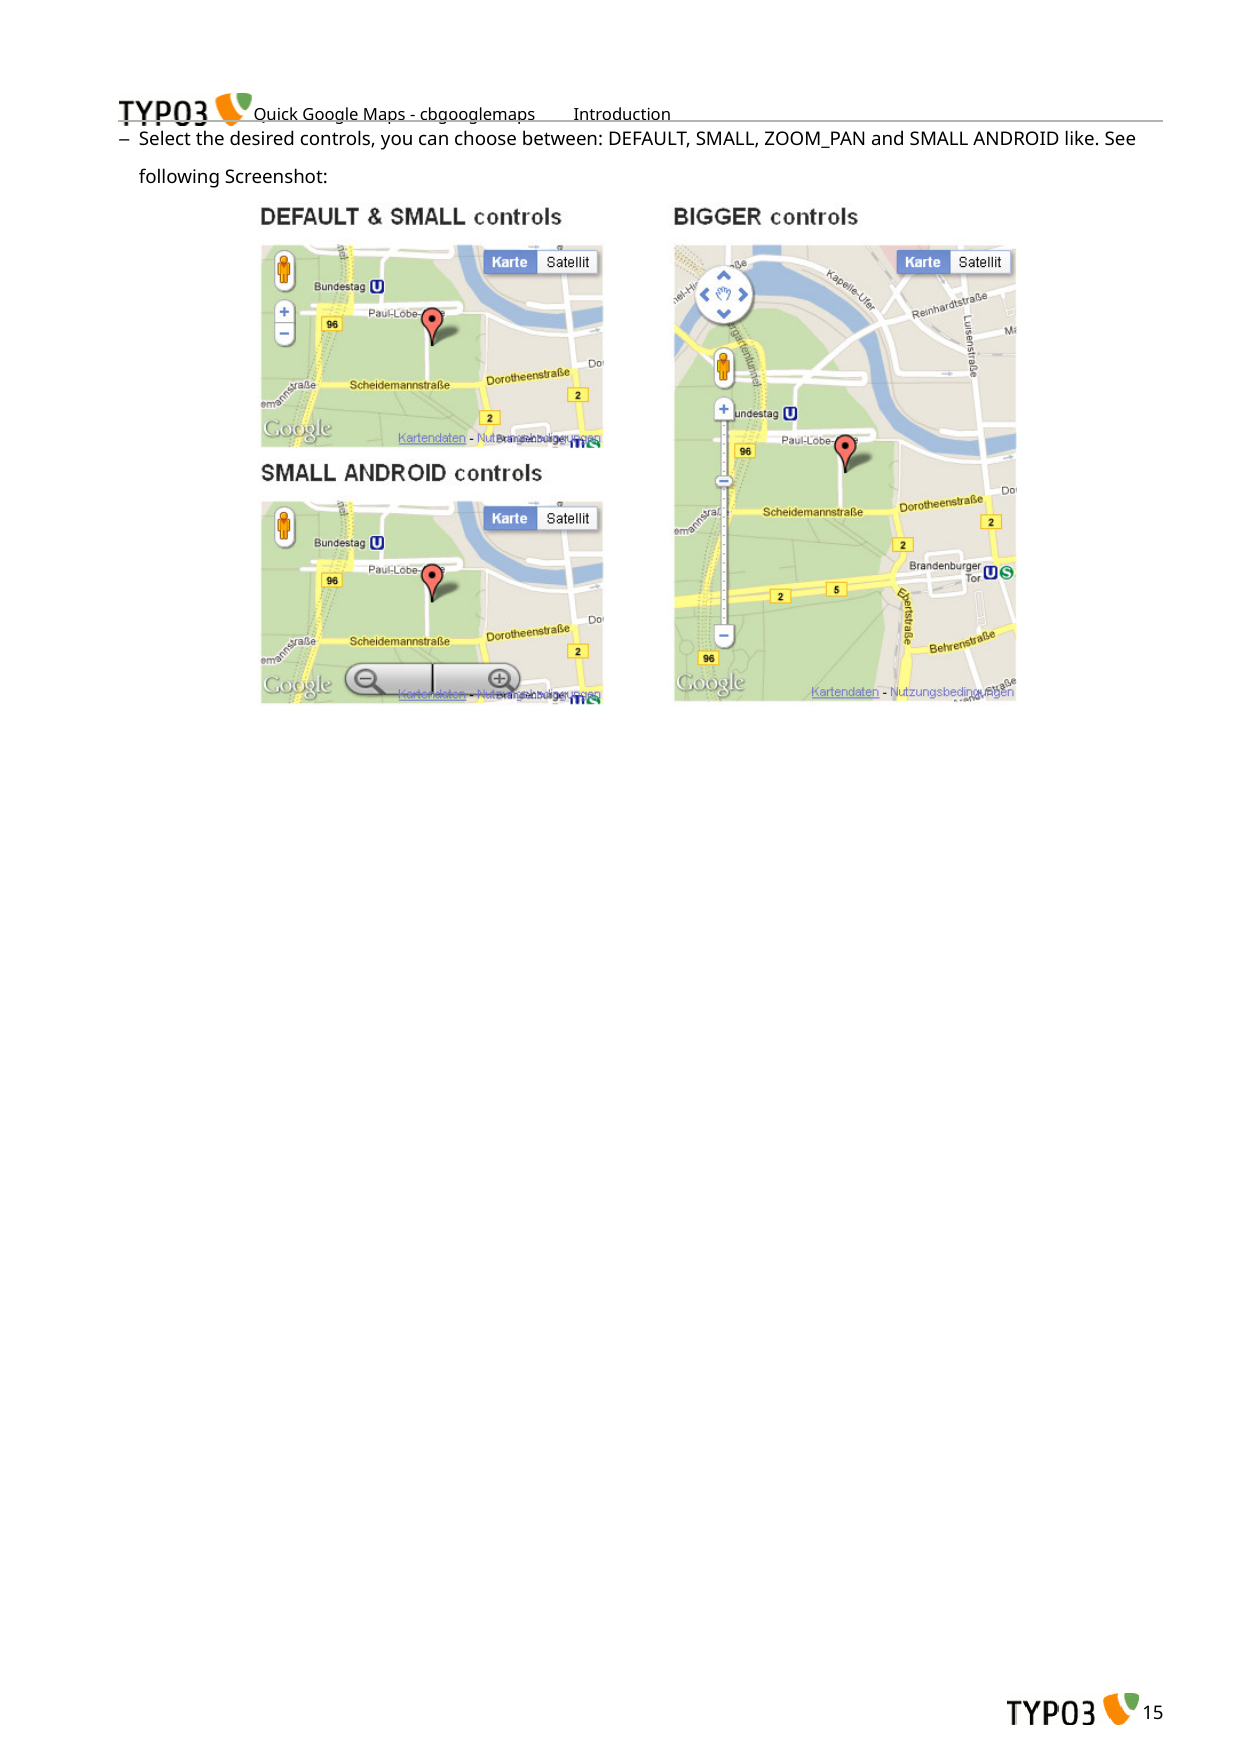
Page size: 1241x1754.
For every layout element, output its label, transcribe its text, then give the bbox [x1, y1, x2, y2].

list Select the desired controls, you can choose between: DEFAULT, SMALL, ZOOM_PAN and SMALL ANDROID like. See following Screenshot: [118, 125, 1163, 774]
picture [118, 92, 254, 120]
picture [1006, 1692, 1142, 1725]
picture [257, 202, 1024, 710]
picture [118, 122, 254, 126]
